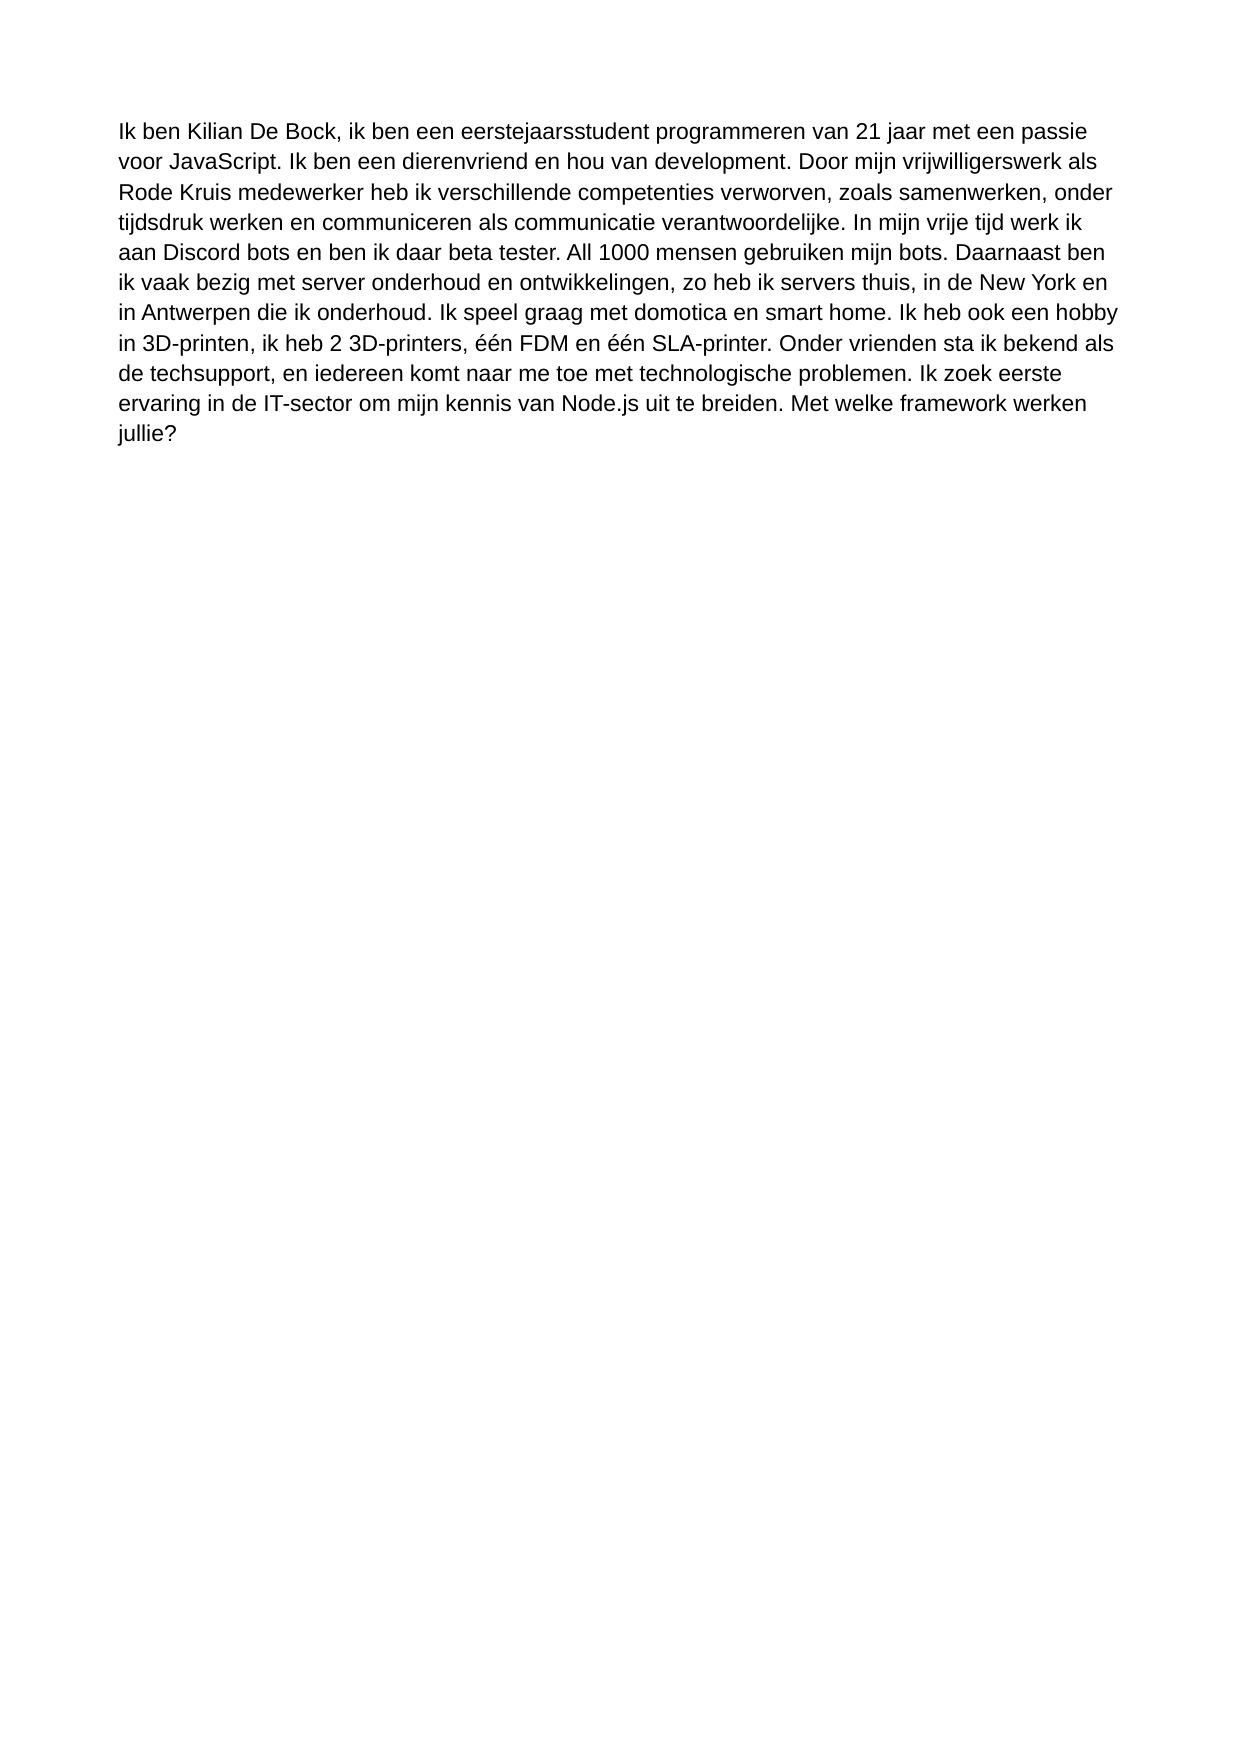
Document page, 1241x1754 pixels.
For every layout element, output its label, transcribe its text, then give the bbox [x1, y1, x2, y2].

text Ik ben Kilian De Bock, ik ben een eerstejaarsstudent programmeren van 21 jaar met een passie voor JavaScript. Ik ben een dierenvriend en hou van development. Door mijn vrijwilligerswerk als Rode Kruis medewerker heb ik verschillende competenties verworven, zoals samenwerken, onder tijdsdruk werken en communiceren als communicatie verantwoordelijke. In mijn vrije tijd werk ik aan Discord bots en ben ik daar beta tester. All 1000 mensen gebruiken mijn bots. Daarnaast ben ik vaak bezig met server onderhoud en ontwikkelingen, zo heb ik servers thuis, in de New York en in Antwerpen die ik onderhoud. Ik speel graag met domotica en smart home. Ik heb ook een hobby in 3D-printen, ik heb 2 3D-printers, één FDM en één SLA-printer. Onder vrienden sta ik bekend als de techsupport, en iedereen komt naar me toe met technologische problemen. Ik zoek eerste ervaring in de IT-sector om mijn kennis van Node.js uit te breiden. Met welke framework werken jullie? [118, 118, 1122, 447]
